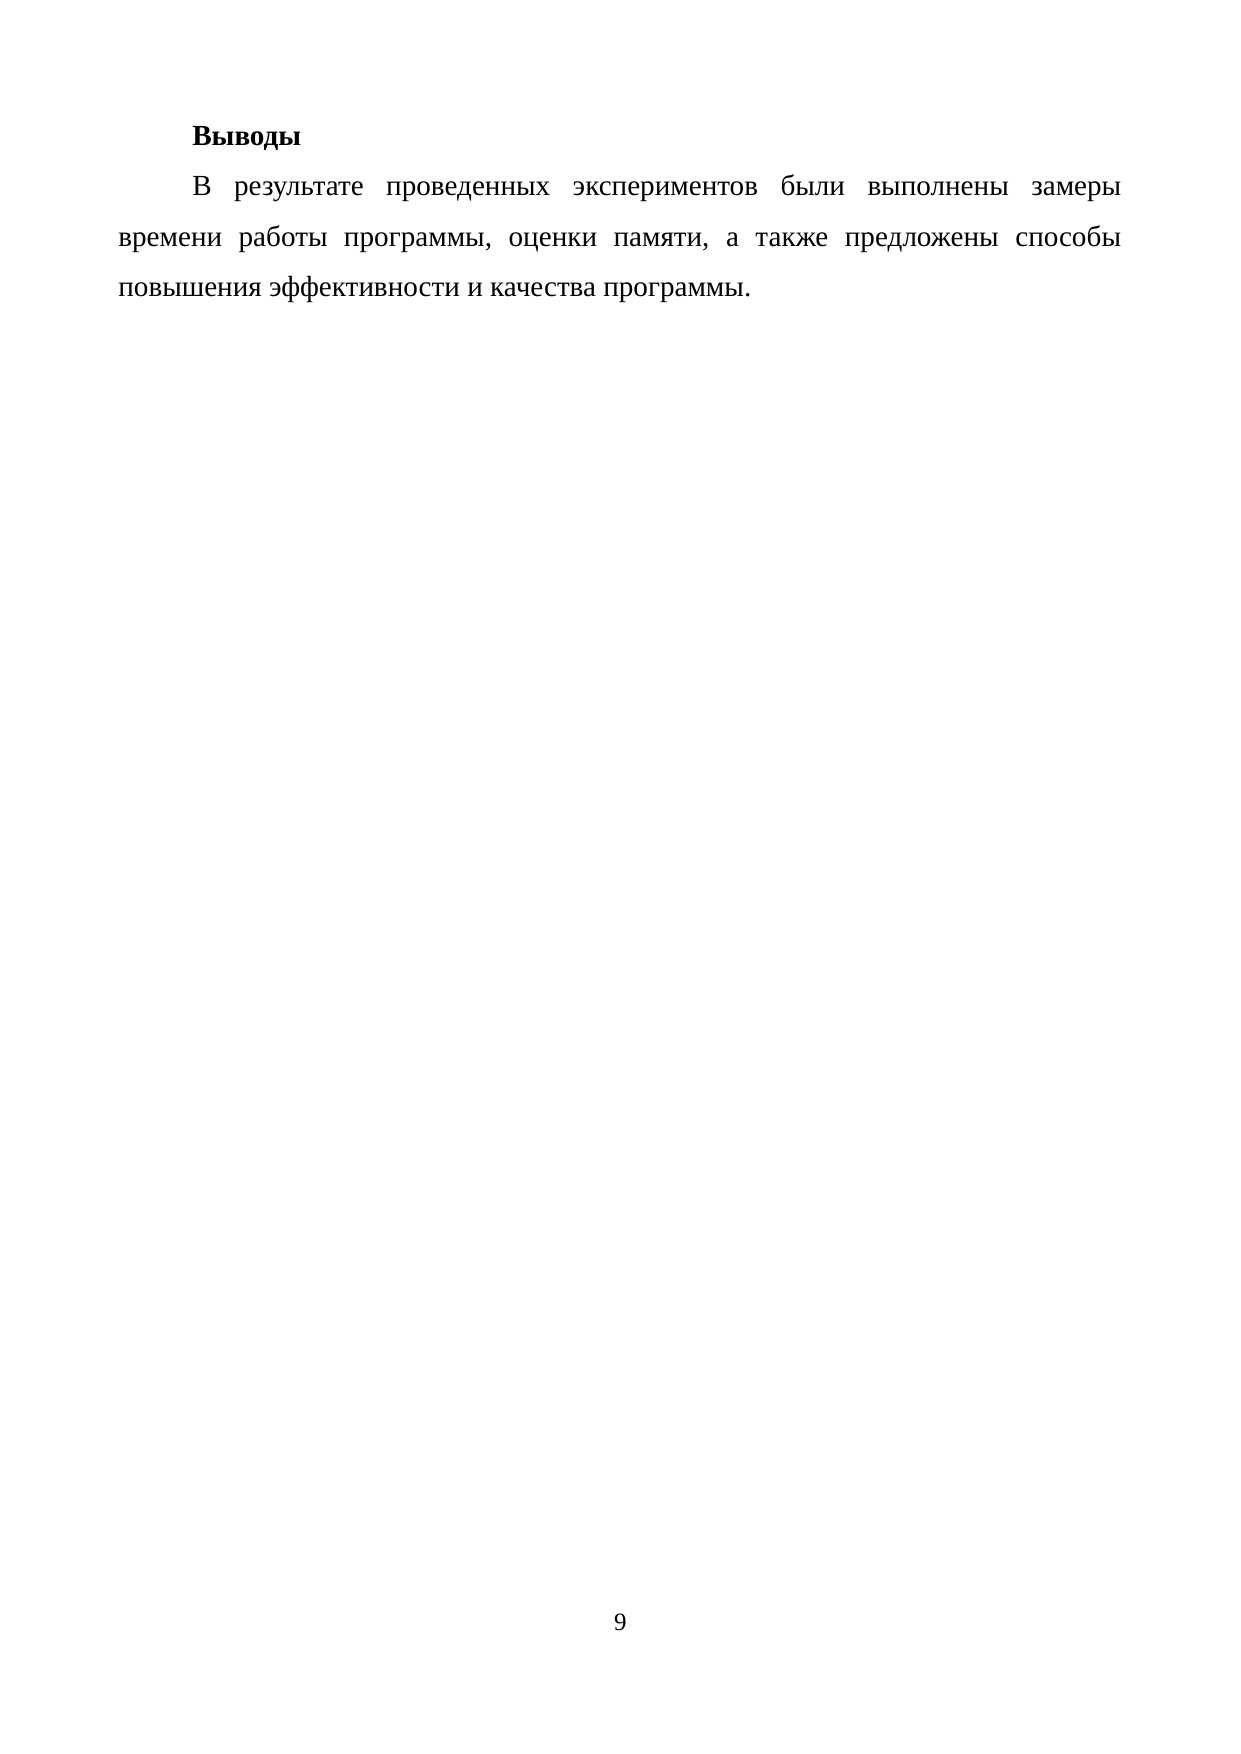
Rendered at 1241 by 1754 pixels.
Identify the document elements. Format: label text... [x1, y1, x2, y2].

text В результате проведенных экспериментов были выполнены замеры времени работы программы, оценки памяти, а также предложены способы повышения эффективности и качества программы. [118, 168, 1122, 303]
subtitle Выводы [118, 118, 1122, 152]
